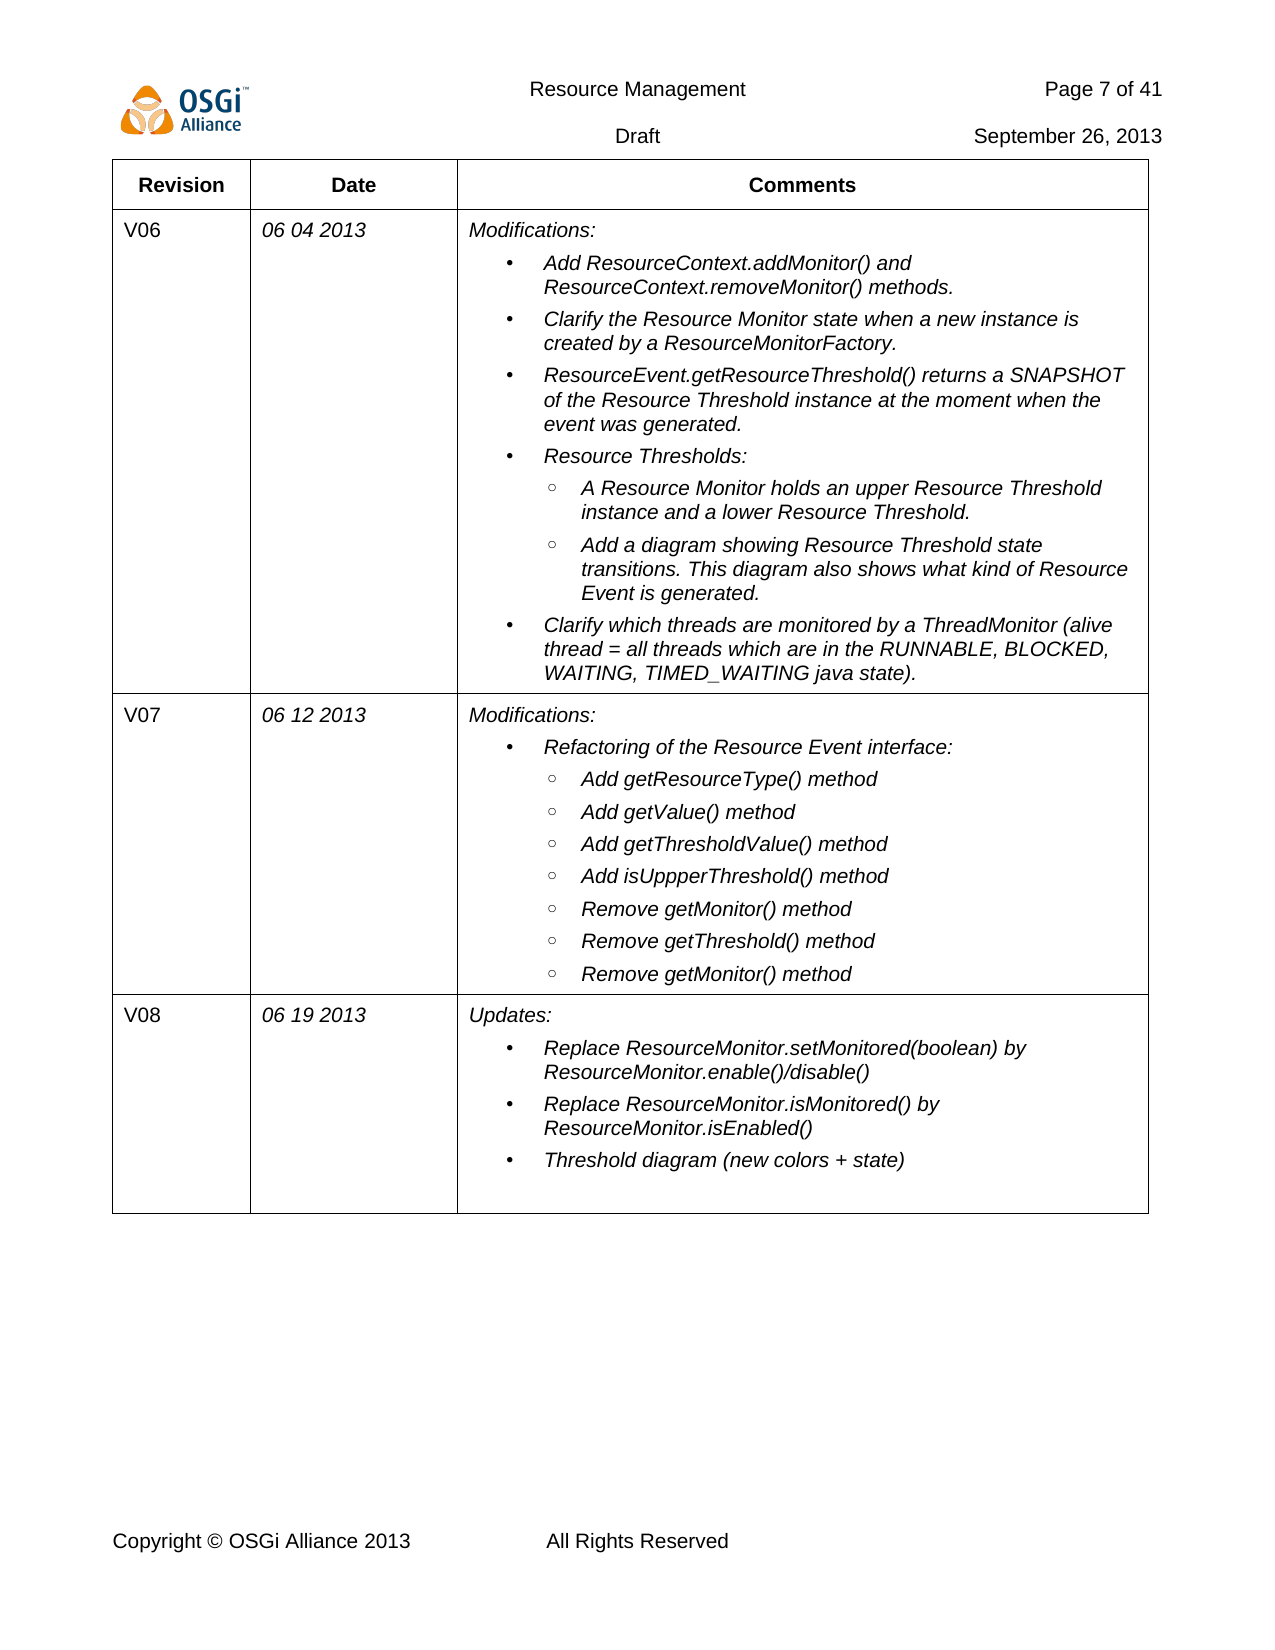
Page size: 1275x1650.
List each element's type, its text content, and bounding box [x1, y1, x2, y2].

table_cell V08 [113, 995, 250, 1213]
table_cell 06 12 2013 [251, 694, 457, 994]
table_cell 06 04 2013 [251, 210, 457, 693]
table_cell 06 19 2013 [251, 995, 457, 1213]
table_header Date [251, 160, 457, 209]
picture [113, 78, 257, 142]
table_header Comments [458, 160, 1148, 209]
table_cell Modifications: Add ResourceContext.addMonitor() and ResourceContext.removeMonitor() methods. Clarify the Resource Monitor state when a new instance is created by a ResourceMonitorFactory. ResourceEvent.getResourceThreshold() returns a SNAPSHOT of the Resource Threshold instance at the moment when the event was generated. Resource Thresholds: A Resource Monitor holds an upper Resource Threshold instance and a lower Resource Threshold. Add a diagram showing Resource Threshold state transitions. This diagram also shows what kind of Resource Event is generated. Clarify which threads are monitored by a ThreadMonitor (alive thread = all threads which are in the RUNNABLE, BLOCKED, WAITING, TIMED_WAITING java state). [458, 210, 1148, 693]
table_cell V06 [113, 210, 250, 693]
table_cell V07 [113, 694, 250, 994]
table_cell Updates: Replace ResourceMonitor.setMonitored(boolean) by ResourceMonitor.enable()/disable() Replace ResourceMonitor.isMonitored() by ResourceMonitor.isEnabled() Threshold diagram (new colors + state) [458, 995, 1148, 1213]
table_header Revision [113, 160, 250, 209]
table_cell Modifications: Refactoring of the Resource Event interface: Add getResourceType() method Add getValue() method Add getThresholdValue() method Add isUppperThreshold() method Remove getMonitor() method Remove getThreshold() method Remove getMonitor() method [458, 694, 1148, 994]
